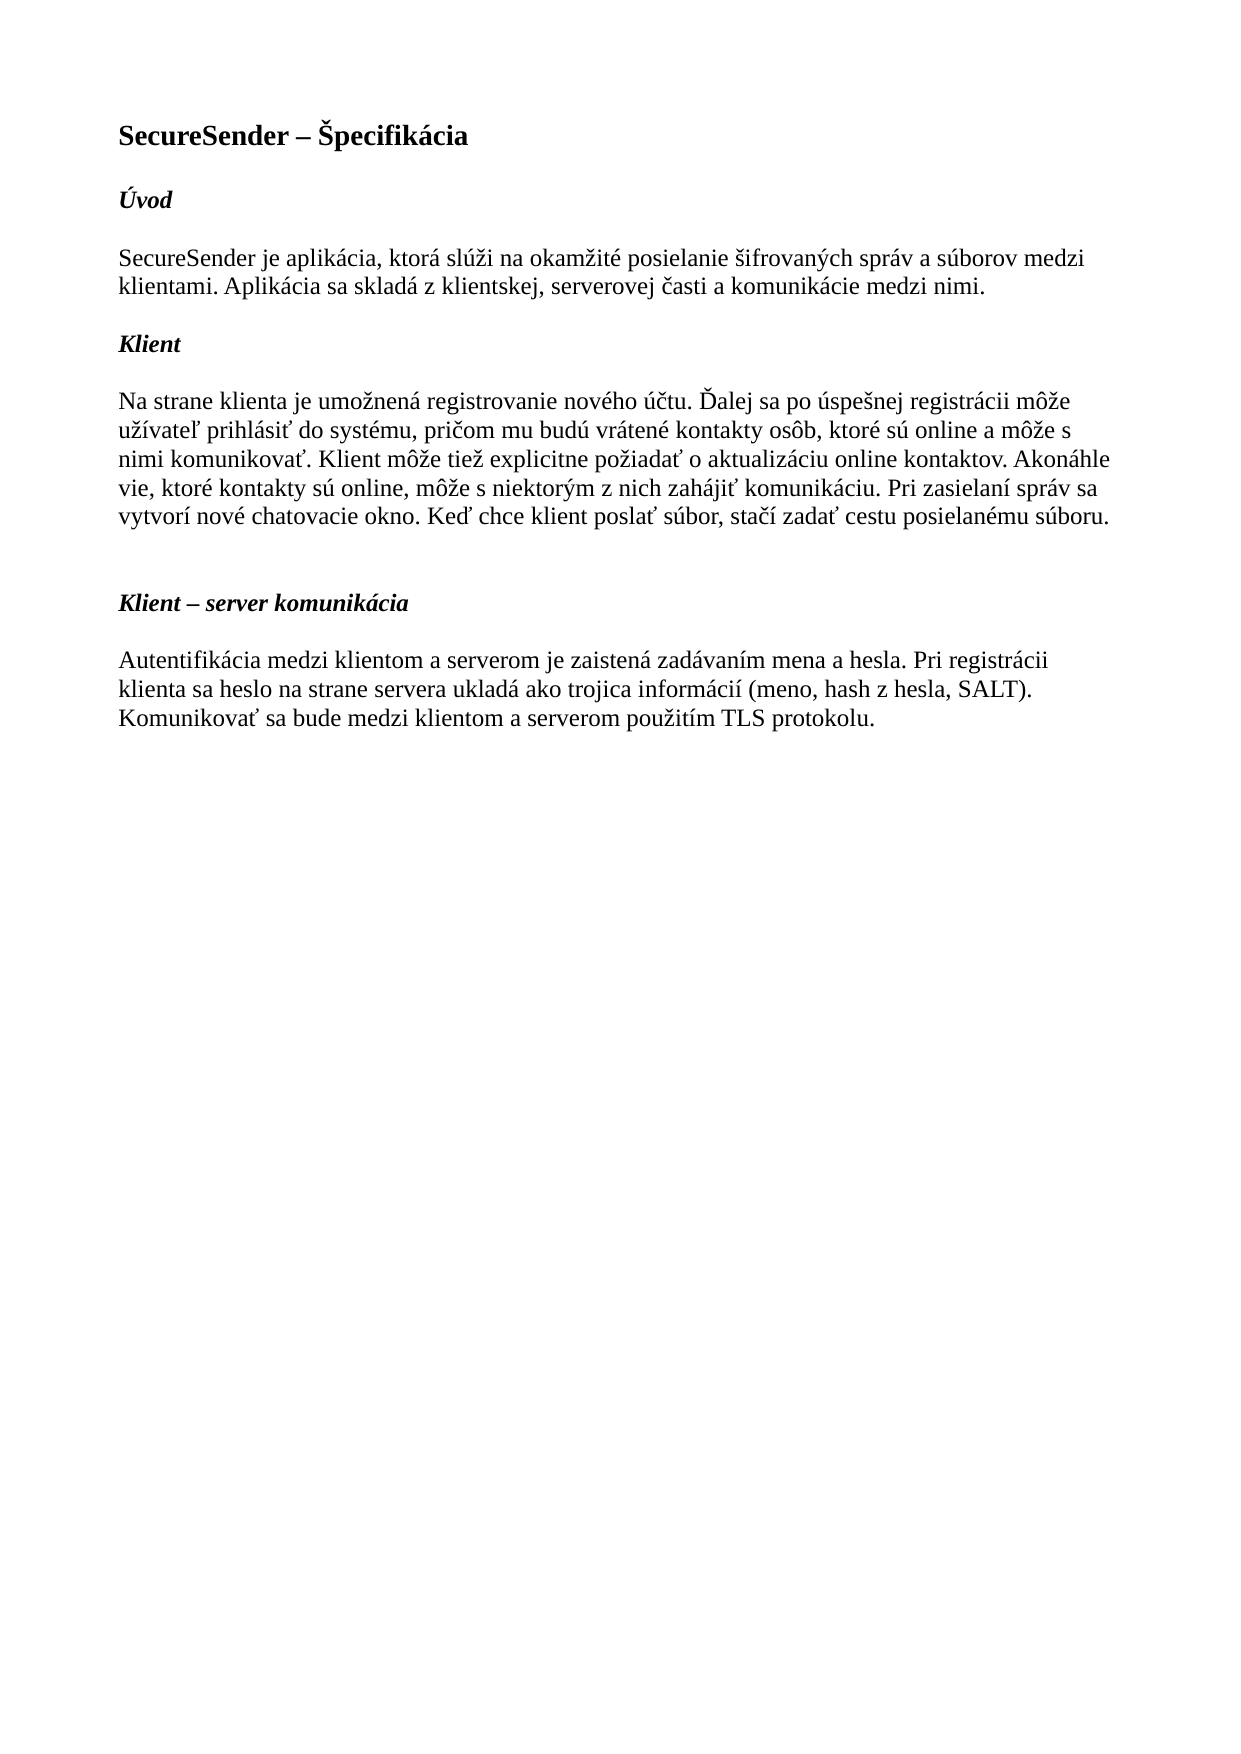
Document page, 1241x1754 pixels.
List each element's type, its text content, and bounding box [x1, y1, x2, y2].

text Klient [118, 329, 1122, 358]
text SecureSender – Špecifikácia [118, 118, 1122, 152]
text Na strane klienta je umožnená registrovanie nového účtu. Ďalej sa po úspešnej registrácii môže užívateľ prihlásiť do systému, pričom mu budú vrátené kontakty osôb, ktoré sú online a môže s nimi komunikovať. Klient môže tiež explicitne požiadať o aktualizáciu online kontaktov. Akonáhle vie, ktoré kontakty sú online, môže s niektorým z nich zahájiť komunikáciu. Pri zasielaní správ sa vytvorí nové chatovacie okno. Keď chce klient poslať súbor, stačí zadať cestu posielanému súboru. [118, 386, 1122, 530]
text Úvod [118, 185, 1122, 214]
text Klient – server komunikácia [118, 588, 1122, 616]
text Autentifikácia medzi klientom a serverom je zaistená zadávaním mena a hesla. Pri registrácii klienta sa heslo na strane servera ukladá ako trojica informácií (meno, hash z hesla, SALT). Komunikovať sa bude medzi klientom a serverom použitím TLS protokolu. [118, 645, 1122, 731]
text SecureSender je aplikácia, ktorá slúži na okamžité posielanie šifrovaných správ a súborov medzi klientami. Aplikácia sa skladá z klientskej, serverovej časti a komunikácie medzi nimi. [118, 243, 1122, 300]
